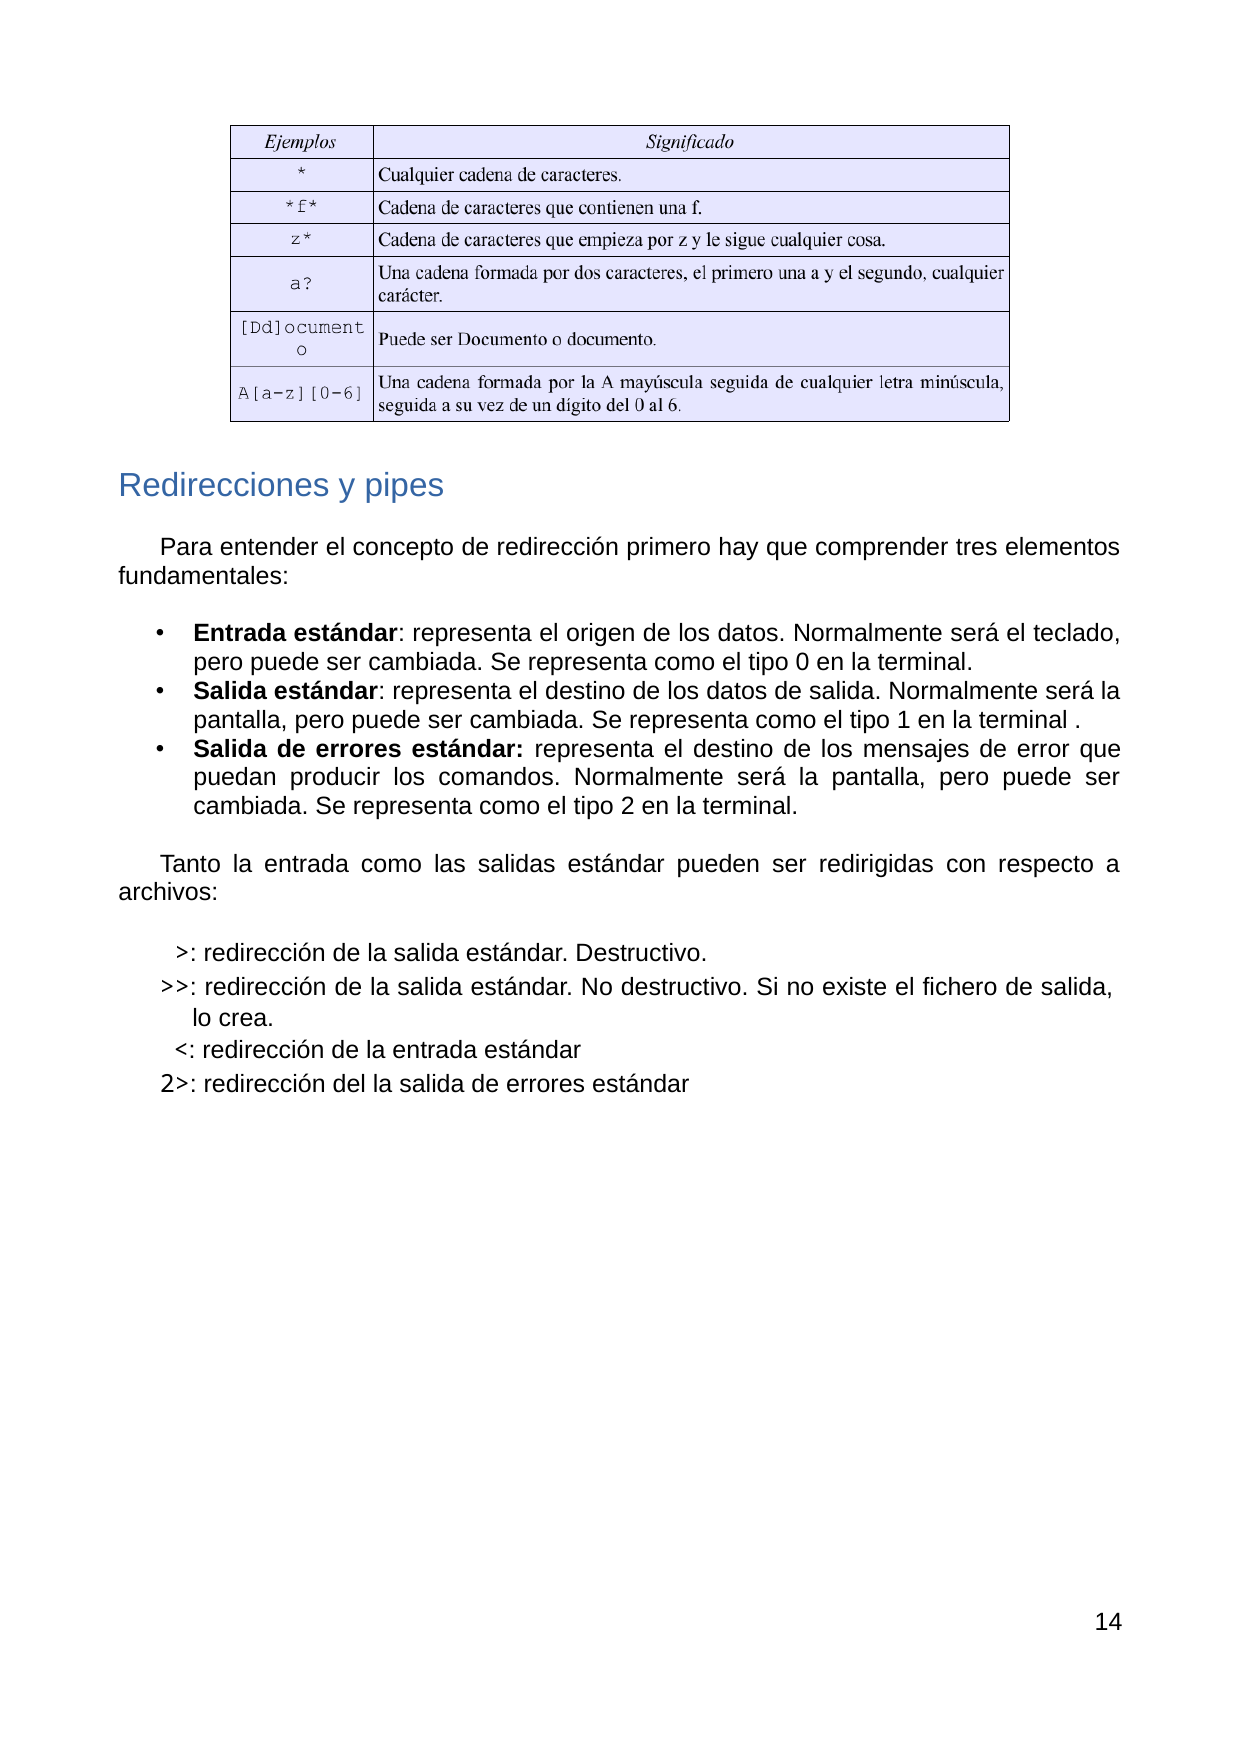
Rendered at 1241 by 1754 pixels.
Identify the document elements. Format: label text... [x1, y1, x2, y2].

text >: redirección de la salida estándar. Destructivo. [118, 935, 1122, 969]
text >>: redirección de la salida estándar. No destructivo. Si no existe el fichero de salida, lo crea. [118, 969, 1122, 1032]
picture [223, 118, 1017, 431]
list Entrada estándar: representa el origen de los datos. Normalmente será el teclado, pero puede ser cambiada. Se representa como el tipo 0 en la terminal. [156, 618, 1122, 676]
text Tanto la entrada como las salidas estándar pueden ser redirigidas con respecto a archivos: [118, 849, 1122, 906]
list Salida estándar: representa el destino de los datos de salida. Normalmente será la pantalla, pero puede ser cambiada. Se representa como el tipo 1 en la terminal . [156, 676, 1122, 733]
text Para entender el concepto de redirección primero hay que comprender tres elementos fundamentales: [118, 532, 1122, 589]
text 2>: redirección del la salida de errores estándar [118, 1066, 1122, 1100]
text Redirecciones y pipes [118, 465, 1122, 503]
list Salida de errores estándar: representa el destino de los mensajes de error que puedan producir los comandos. Normalmente será la pantalla, pero puede ser cambiada. Se representa como el tipo 2 en la terminal. [156, 733, 1122, 820]
text <: redirección de la entrada estándar [118, 1032, 1122, 1066]
